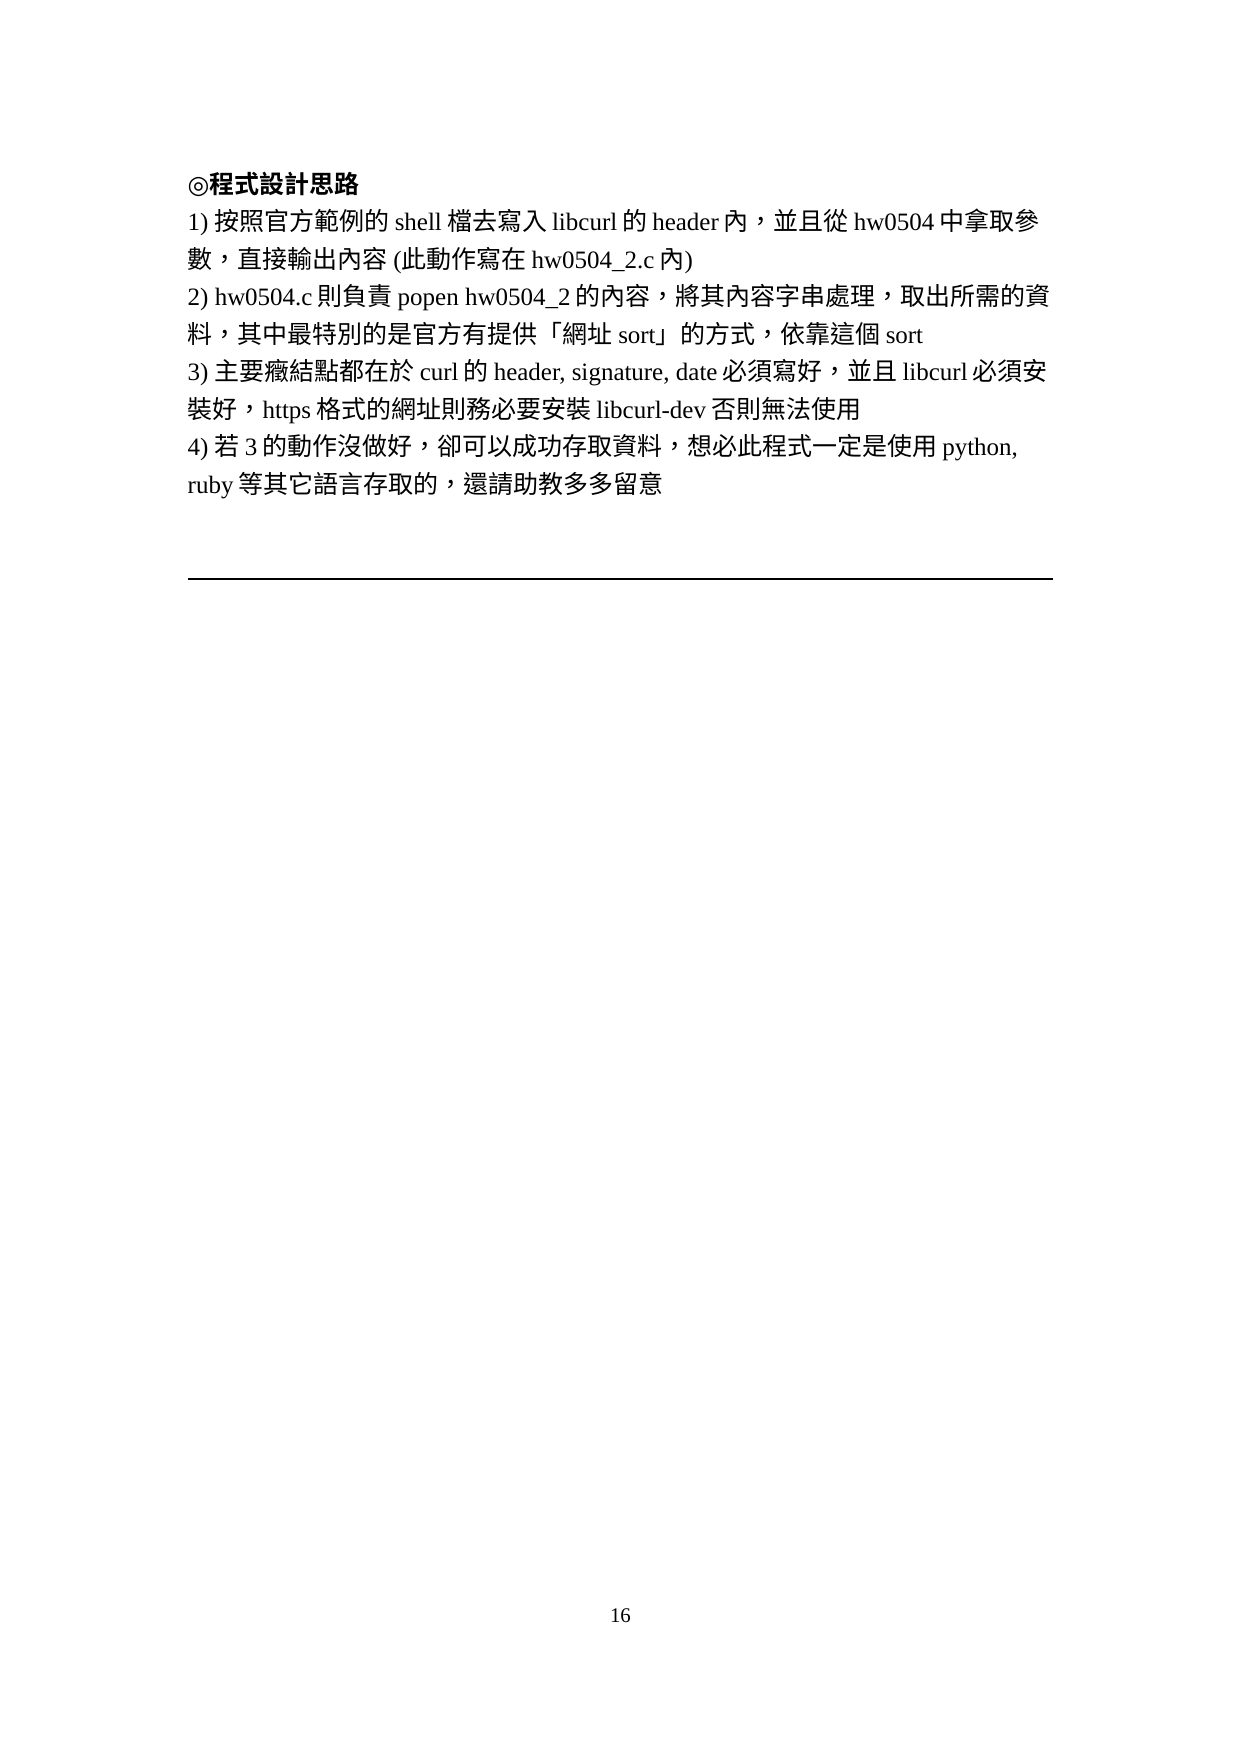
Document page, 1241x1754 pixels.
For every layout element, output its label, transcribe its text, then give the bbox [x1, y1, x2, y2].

text 4) 若3的動作沒做好，卻可以成功存取資料，想必此程式一定是使用python, ruby等其它語言存取的，還請助教多多留意 [187, 426, 1053, 501]
text 1) 按照官方範例的shell檔去寫入libcurl的header內，並且從hw0504中拿取參數，直接輸出內容 (此動作寫在hw0504_2.c內) [187, 201, 1053, 276]
text 3) 主要癥結點都在於curl的header, signature, date必須寫好，並且libcurl必須安裝好，https格式的網址則務必要安裝libcurl-dev否則無法使用 [187, 351, 1053, 426]
text ◎程式設計思路 [187, 164, 1053, 201]
text 2) hw0504.c則負責popen hw0504_2的內容，將其內容字串處理，取出所需的資料，其中最特別的是官方有提供「網址 sort」的方式，依靠這個sort [187, 276, 1053, 351]
